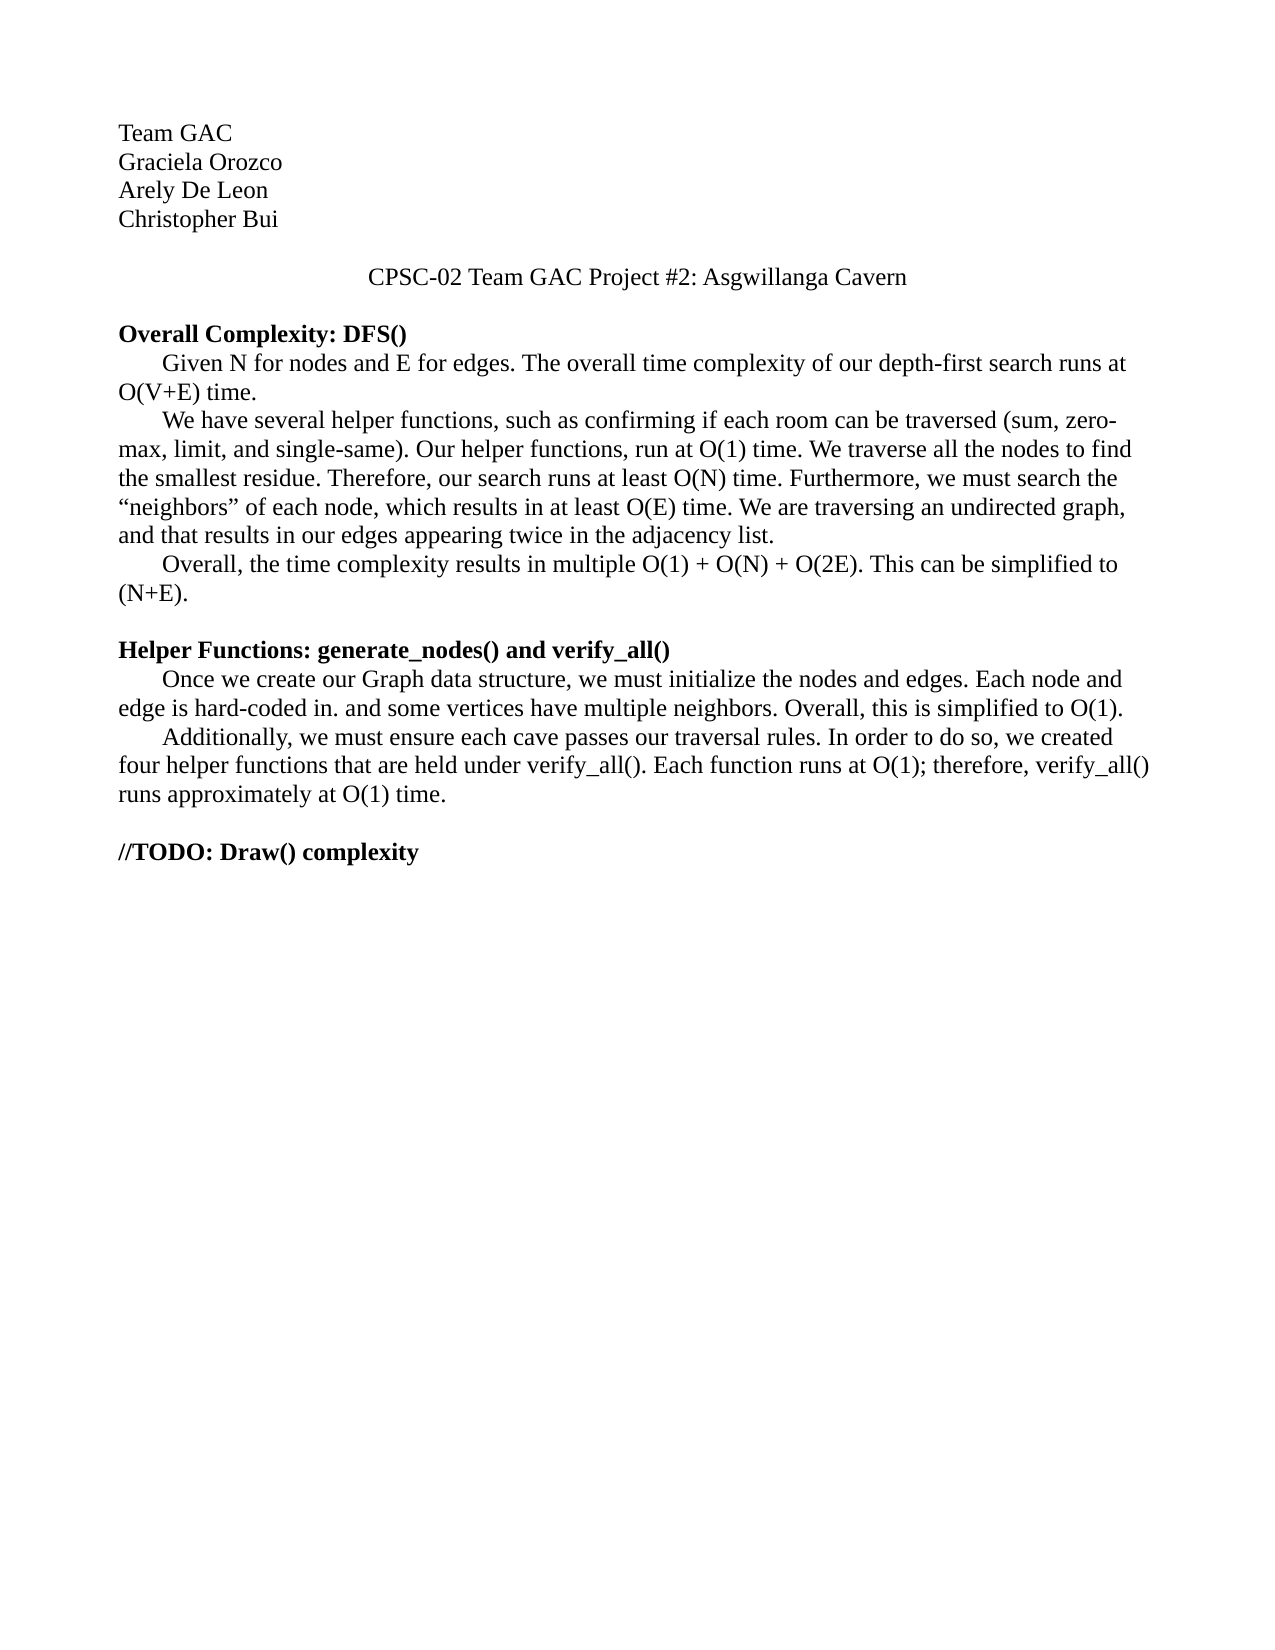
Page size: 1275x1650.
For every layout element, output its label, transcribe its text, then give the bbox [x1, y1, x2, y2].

text Team GAC [118, 118, 1157, 147]
text Once we create our Graph data structure, we must initialize the nodes and edges. Each node and edge is hard-coded in. and some vertices have multiple neighbors. Overall, this is simplified to O(1). [118, 664, 1157, 722]
text CPSC-02 Team GAC Project #2: Asgwillanga Cavern [118, 262, 1157, 291]
text We have several helper functions, such as confirming if each room can be traversed (sum, zero-max, limit, and single-same). Our helper functions, run at O(1) time. We traverse all the nodes to find the smallest residue. Therefore, our search runs at least O(N) time. Furthermore, we must search the “neighbors” of each node, which results in at least O(E) time. We are traversing an undirected graph, and that results in our edges appearing twice in the adjacency list. [118, 406, 1157, 549]
text Additionally, we must ensure each cave passes our traversal rules. In order to do so, we created four helper functions that are held under verify_all(). Each function runs at O(1); therefore, verify_all() runs approximately at O(1) time. [118, 722, 1157, 808]
text Christopher Bui [118, 204, 1157, 233]
text Given N for nodes and E for edges. The overall time complexity of our depth-first search runs at O(V+E) time. [118, 348, 1157, 406]
text Helper Functions: generate_nodes() and verify_all() [118, 636, 1157, 664]
text Arely De Leon [118, 176, 1157, 204]
text Overall Complexity: DFS() [118, 319, 1157, 348]
text Graciela Orozco [118, 147, 1157, 176]
text Overall, the time complexity results in multiple O(1) + O(N) + O(2E). This can be simplified to (N+E). [118, 549, 1157, 607]
text //TODO: Draw() complexity [118, 837, 1157, 866]
